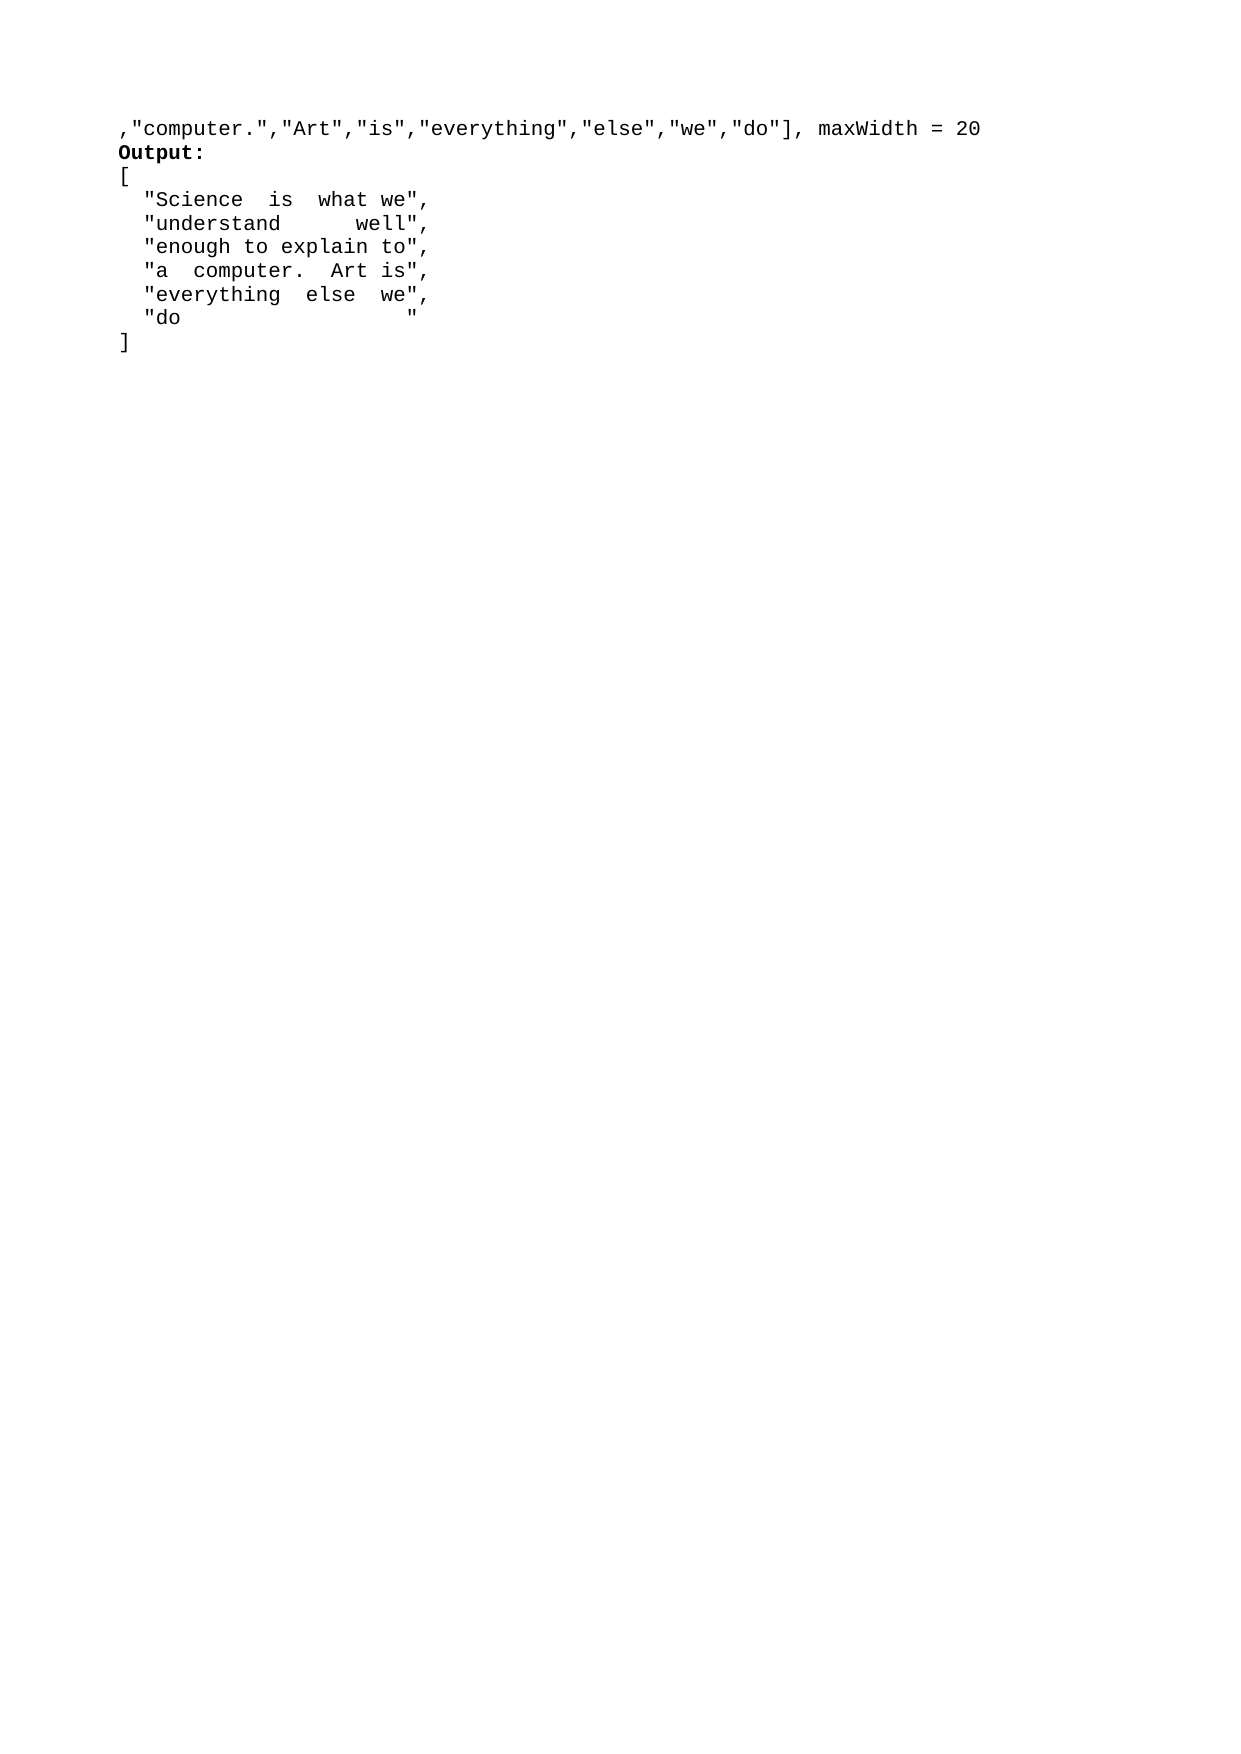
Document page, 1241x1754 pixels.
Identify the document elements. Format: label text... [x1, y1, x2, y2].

text "do " [118, 307, 1122, 331]
text Output: [118, 142, 1122, 165]
text ] [118, 331, 1122, 354]
text "understand well", [118, 213, 1122, 236]
text "a computer. Art is", [118, 260, 1122, 284]
text "everything else we", [118, 284, 1122, 307]
text [ [118, 165, 1122, 189]
text "Science is what we", [118, 189, 1122, 213]
text "enough to explain to", [118, 236, 1122, 260]
text ,"computer.","Art","is","everything","else","we","do"], maxWidth = 20 [118, 118, 1122, 142]
